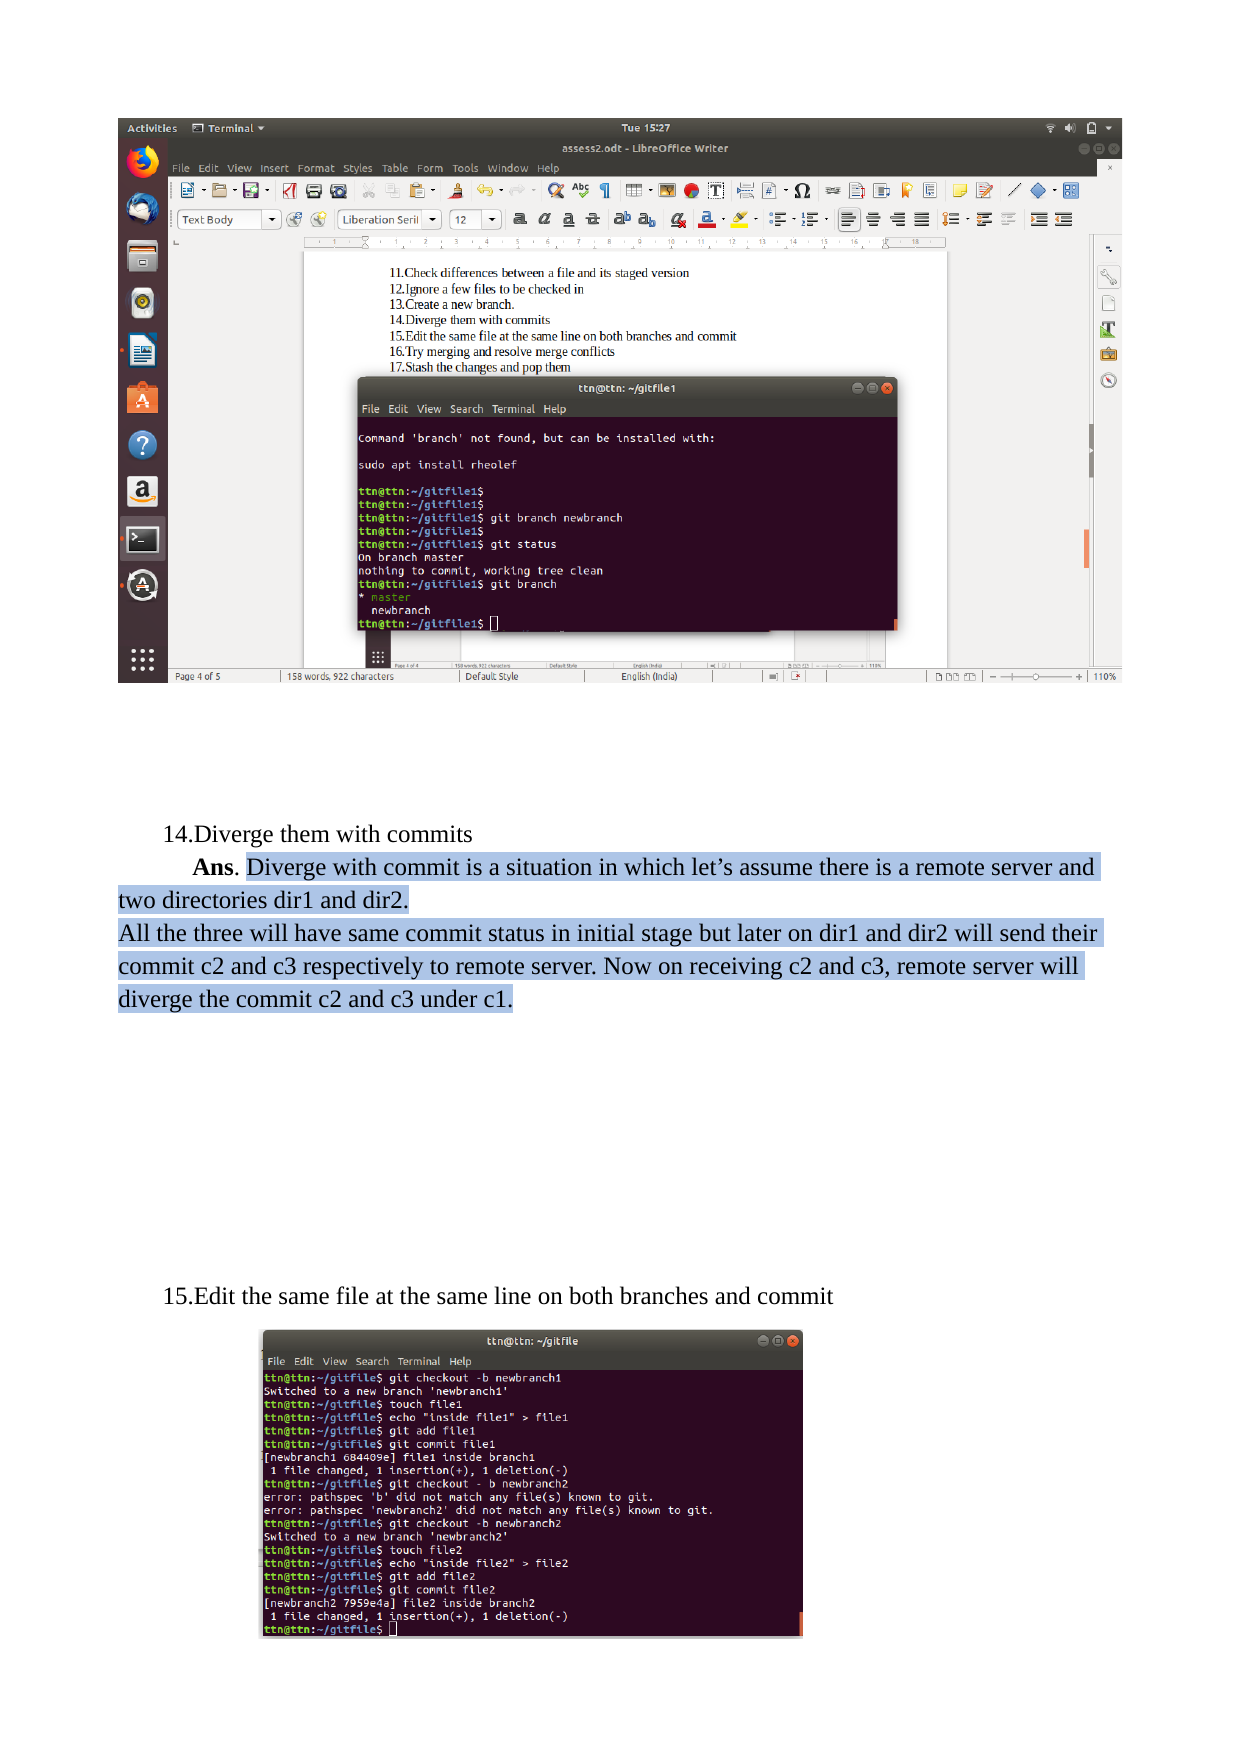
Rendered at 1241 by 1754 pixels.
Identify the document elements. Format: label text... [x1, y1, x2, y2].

picture [118, 118, 1123, 683]
list Edit the same file at the same line on both branches and commit [162, 1281, 1122, 1310]
list Diverge them with commits [162, 819, 1122, 848]
text Ans. Diverge with commit is a situation in which let’s assume there is a remote server and two directories dir1 and dir2. [118, 852, 1122, 914]
text All the three will have same commit status in initial stage but later on dir1 and dir2 will send their commit c2 and c3 respectively to remote server. Now on receiving c2 and c3, remote server will diverge the commit c2 and c3 under c1. [118, 918, 1122, 1013]
picture [258, 1329, 803, 1639]
